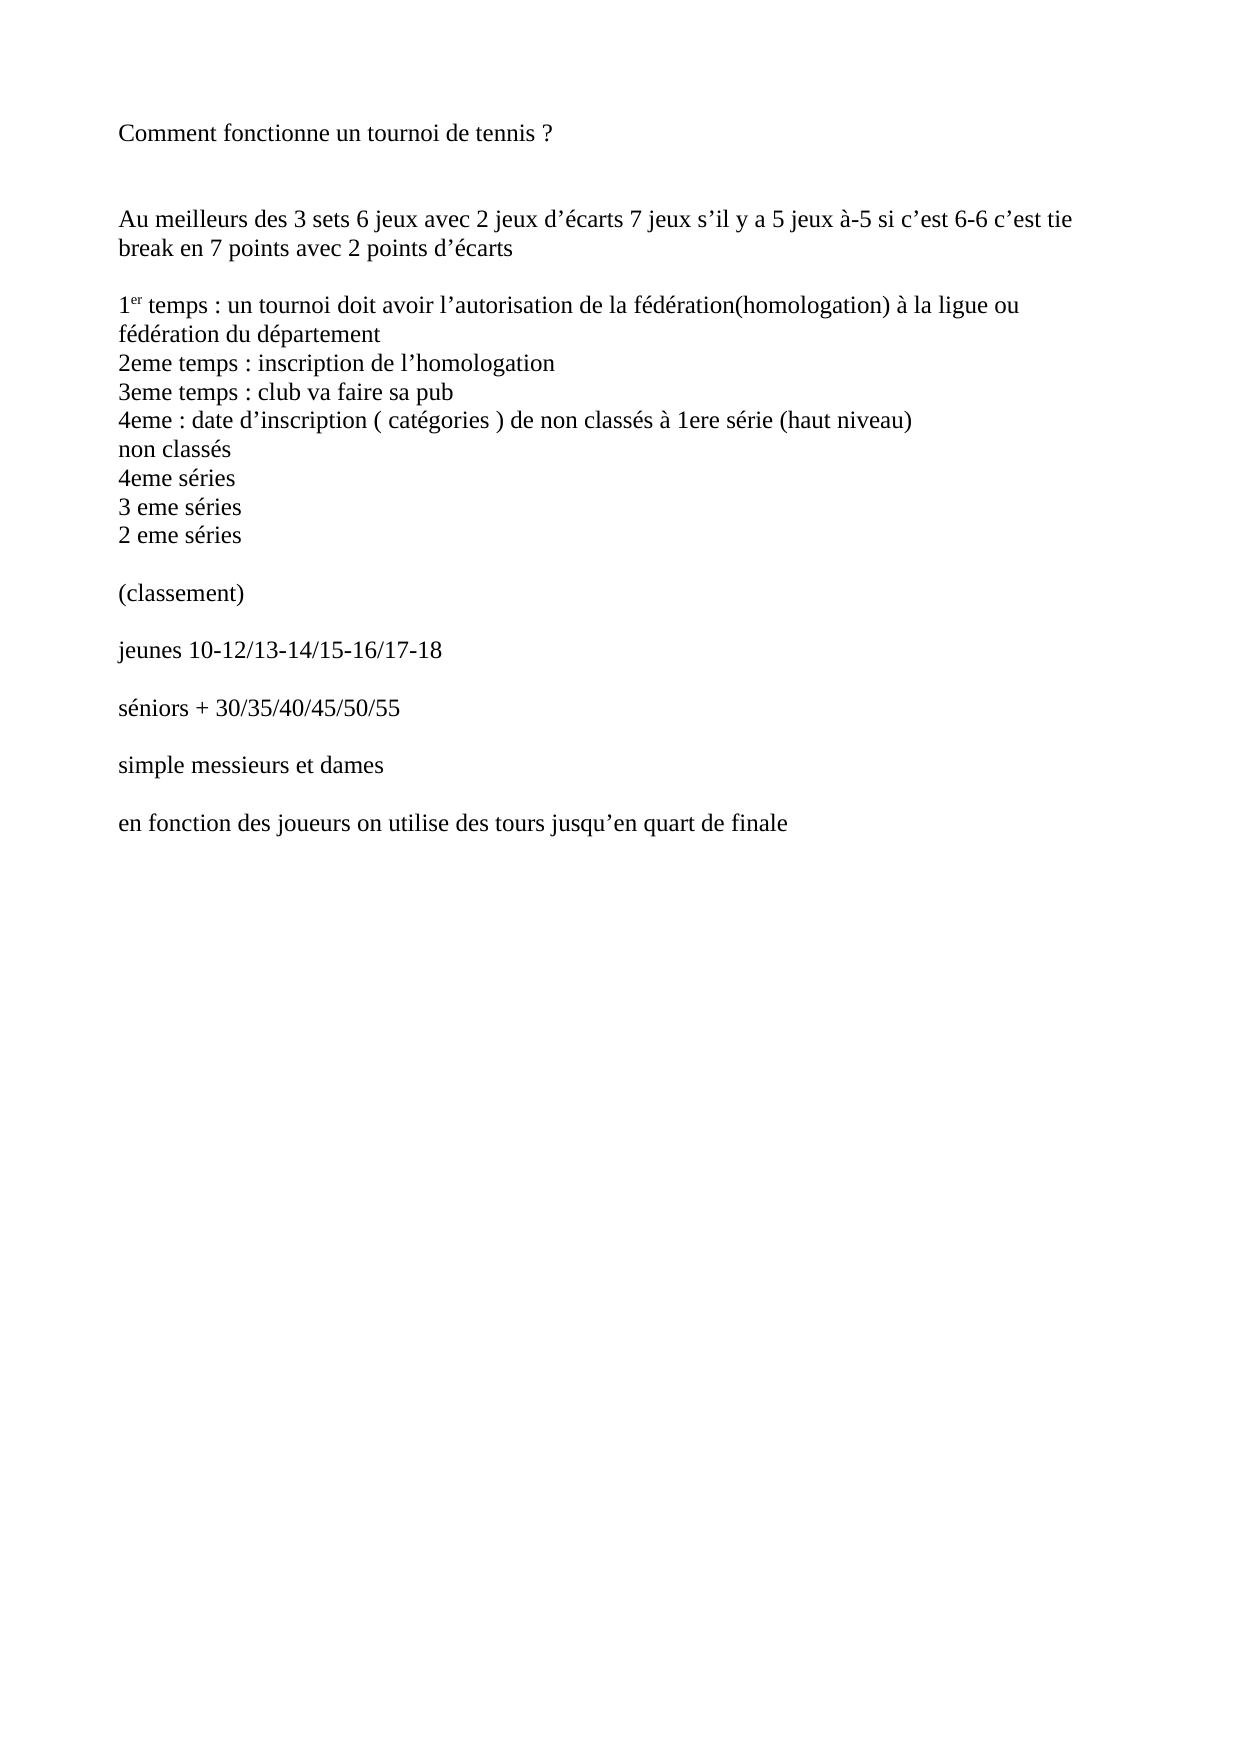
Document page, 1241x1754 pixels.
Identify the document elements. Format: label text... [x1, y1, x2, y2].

text 3 eme séries [118, 492, 1122, 521]
text séniors + 30/35/40/45/50/55 [118, 693, 1122, 722]
text jeunes 10-12/13-14/15-16/17-18 [118, 636, 1122, 664]
text 2 eme séries [118, 521, 1122, 549]
text simple messieurs et dames [118, 751, 1122, 779]
text non classés [118, 434, 1122, 463]
text 2eme temps : inscription de l’homologation [118, 348, 1122, 377]
text 4eme : date d’inscription ( catégories ) de non classés à 1ere série (haut niveau) [118, 406, 1122, 434]
text (classement) [118, 578, 1122, 607]
text 4eme séries [118, 463, 1122, 492]
text Comment fonctionne un tournoi de tennis ? [118, 118, 1122, 147]
text 1er temps : un tournoi doit avoir l’autorisation de la fédération(homologation) à la ligue ou fédération du département [118, 291, 1122, 348]
text Au meilleurs des 3 sets 6 jeux avec 2 jeux d’écarts 7 jeux s’il y a 5 jeux à-5 si c’est 6-6 c’est tie break en 7 points avec 2 points d’écarts [118, 204, 1122, 262]
text en fonction des joueurs on utilise des tours jusqu’en quart de finale [118, 808, 1122, 837]
text 3eme temps : club va faire sa pub [118, 377, 1122, 406]
